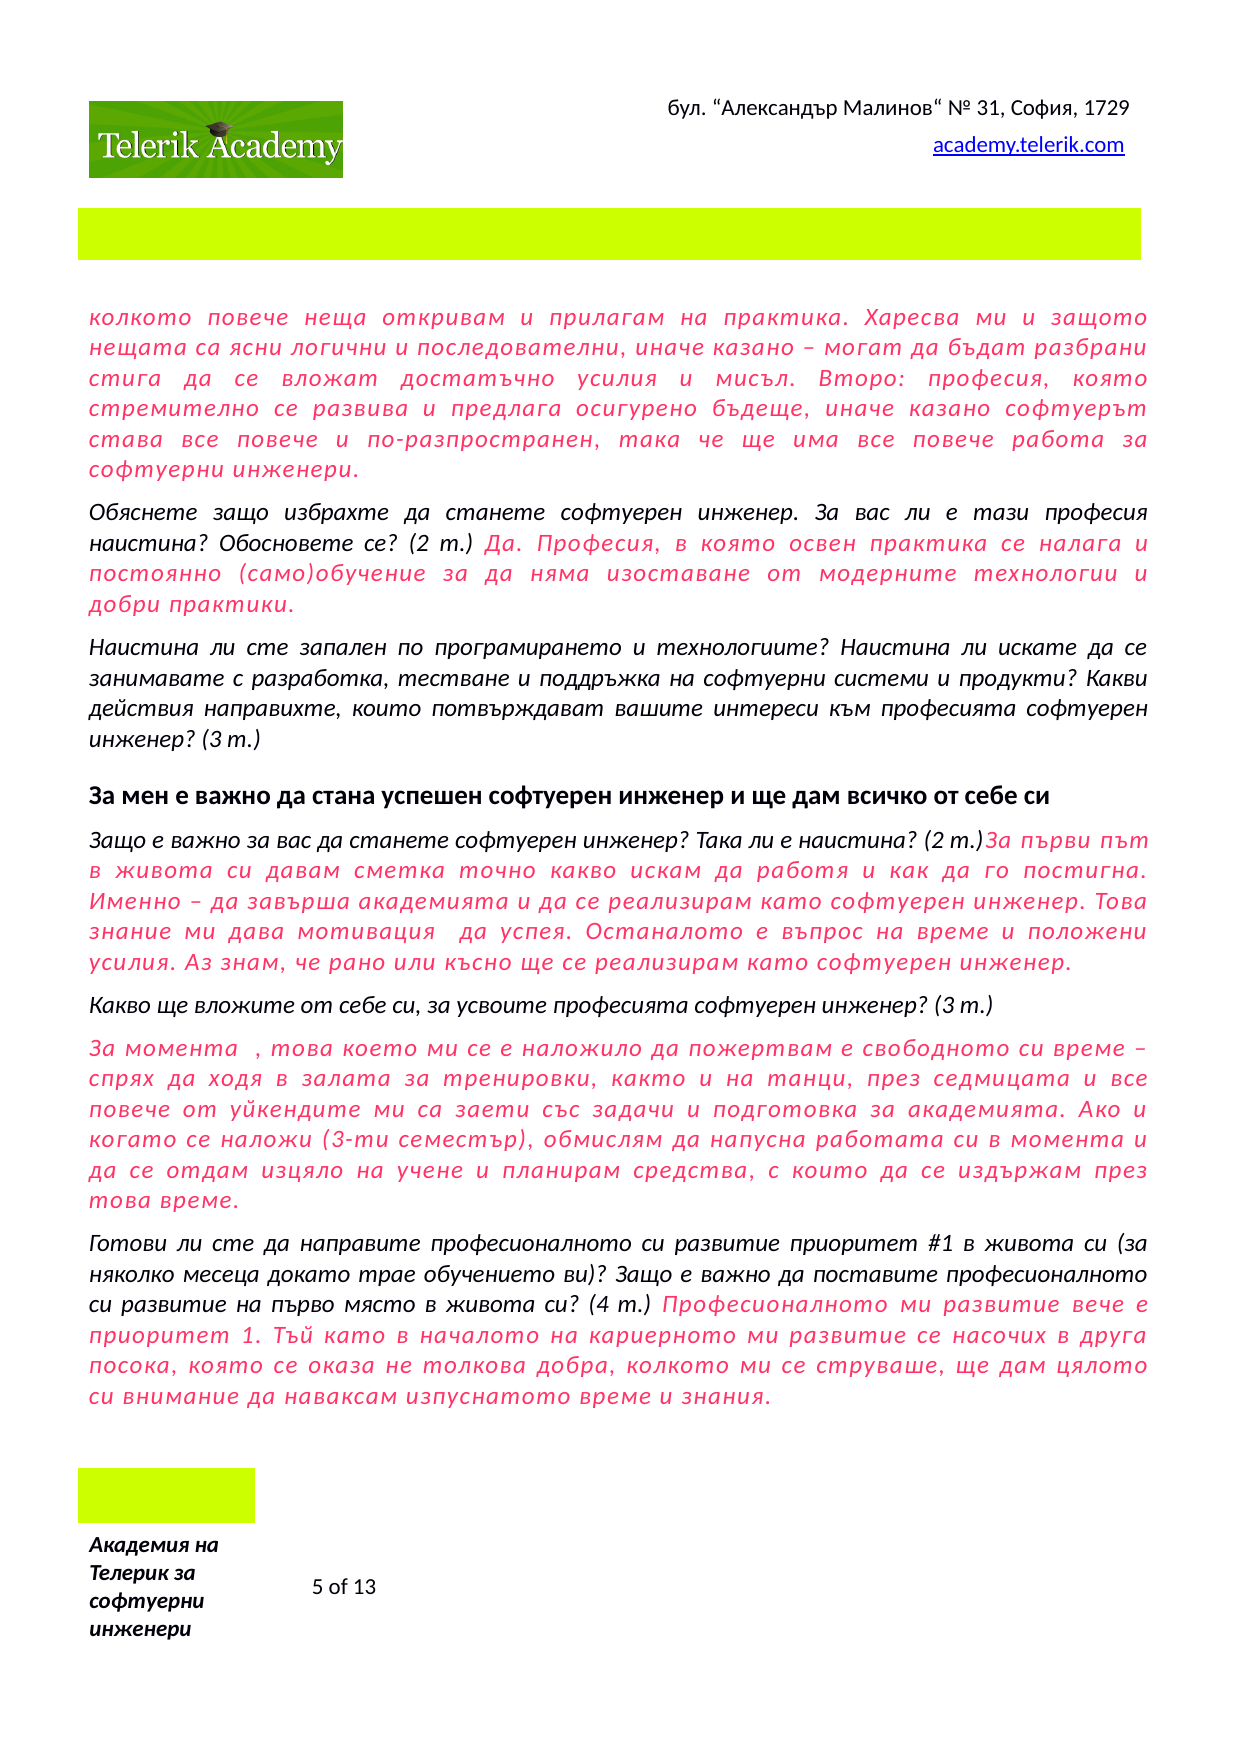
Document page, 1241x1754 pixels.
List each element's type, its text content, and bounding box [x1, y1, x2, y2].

text Какво ще вложите от себе си, за усвоите професията софтуерен инженер? (3 т.) [89, 989, 1152, 1019]
text Обяснете защо избрахте да станете софтуерен инженер. За вас ли е тази професия наистина? Обосновете се? (2 т.) Да. Професия, в която освен практика се налага и постоянно (само)обучение за да няма изоставане от модерните технологии и добри практики. [89, 497, 1152, 619]
text Готови ли сте да направите професионалното си развитие приоритет #1 в живота си (за няколко месеца докато трае обучението ви)? Защо е важно да поставите професионалното си развитие на първо място в живота си? (4 т.) Професионалното ми развитие вече е приоритет 1. Тъй като в началото на кариерното ми развитие се насочих в друга посока, която се оказа не толкова добра, колкото ми се струваше, ще дам цялото си внимание да наваксам изпуснатото време и знания. [89, 1227, 1152, 1411]
text Наистина ли сте запален по програмирането и технологиите? Наистина ли искате да се занимавате с разработка, тестване и поддръжка на софтуерни системи и продукти? Какви действия направихте, които потвърждават вашите интереси към професията софтуерен инженер? (3 т.) [89, 631, 1152, 753]
text За момента , това което ми се е наложило да пожертвам е свободното си време – спрях да ходя в залата за тренировки, както и на танци, през седмицата и все повече от уйкендите ми са заети със задачи и подготовка за академията. Ако и когато се наложи (3-ти семестър), обмислям да напусна работата си в момента и да се отдам изцяло на учене и планирам средства, с които да се издържам през това време. [89, 1032, 1152, 1215]
subtitle За мен е важно да стана успешен софтуерен инженер и ще дам всичко от себе си [89, 778, 1152, 811]
text колкото повече неща откривам и прилагам на практика. Харесва ми и защото нещата са ясни логични и последователни, иначе казано – могат да бъдат разбрани стига да се вложат достатъчно усилия и мисъл. Второ: професия, която стремително се развива и предлага осигурено бъдеще, иначе казано софтуерът става все повече и по-разпространен, така че ще има все повече работа за софтуерни инженери. [89, 301, 1152, 484]
picture [89, 101, 343, 178]
text Защо е важно за вас да станете софтуерен инженер? Така ли е наистина? (2 т.)За първи път в живота си давам сметка точно какво искам да работя и как да го постигна. Именно – да завърша академията и да се реализирам като софтуерен инженер. Това знание ми дава мотивация да успея. Останалото е въпрос на време и положени усилия. Аз знам, че рано или късно ще се реализирам като софтуерен инженер. [89, 824, 1152, 976]
